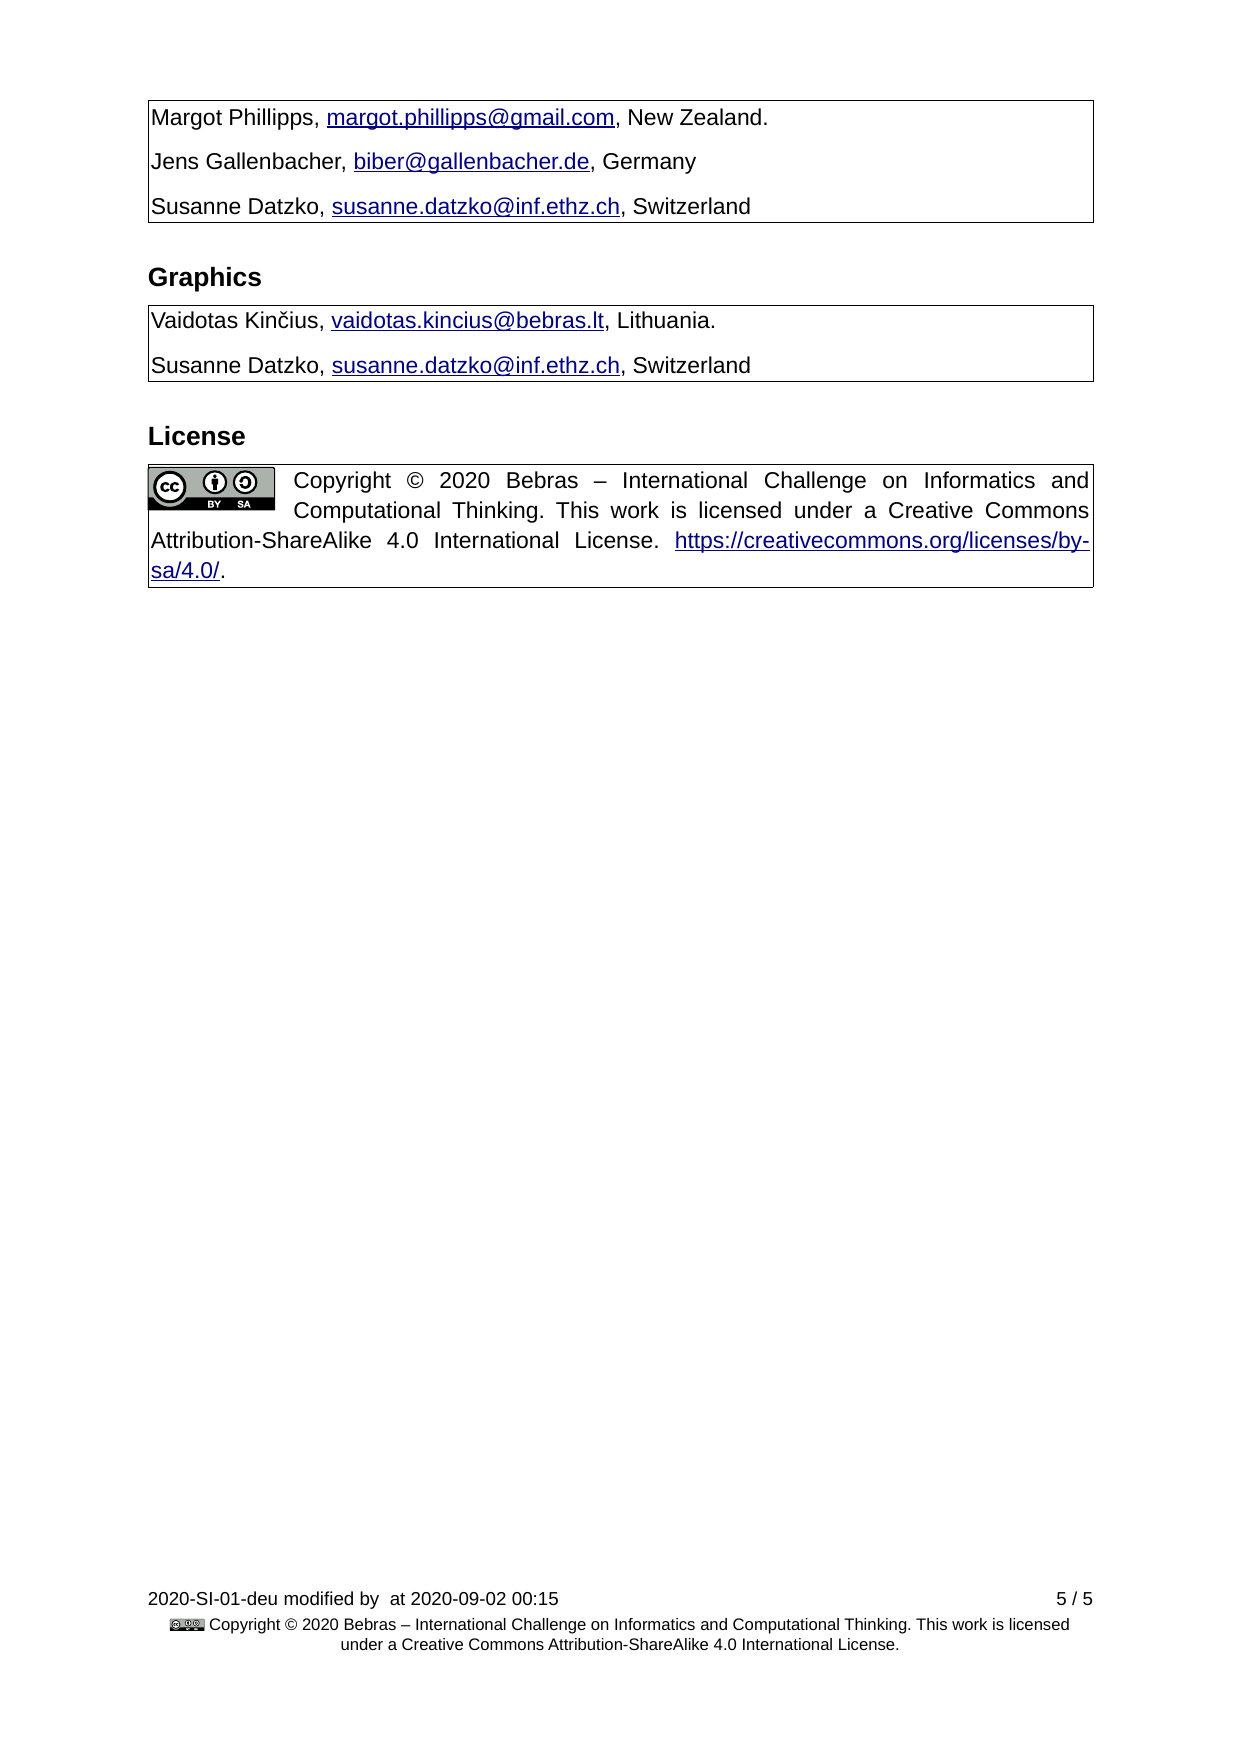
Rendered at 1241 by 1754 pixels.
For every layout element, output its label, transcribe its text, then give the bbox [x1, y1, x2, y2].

text Copyright © 2020 Bebras – International Challenge on Informatics and Computational Thinking. This work is licensed under a Creative Commons Attribution-ShareAlike 4.0 International License. https://creativecommons.org/licenses/by-sa/4.0/. [149, 465, 1093, 587]
text Susanne Datzko, susanne.datzko@inf.ethz.ch, Switzerland [149, 190, 1093, 222]
subtitle License [148, 421, 1093, 451]
text Margot Phillipps, margot.phillipps@gmail.com, New Zealand. [149, 101, 1093, 130]
text Vaidotas Kinčius, vaidotas.kincius@bebras.lt, Lithuania. [149, 306, 1093, 334]
text Susanne Datzko, susanne.datzko@inf.ethz.ch, Switzerland [149, 349, 1093, 381]
subtitle Graphics [148, 262, 1093, 292]
text Jens Gallenbacher, biber@gallenbacher.de, Germany [149, 145, 1093, 174]
